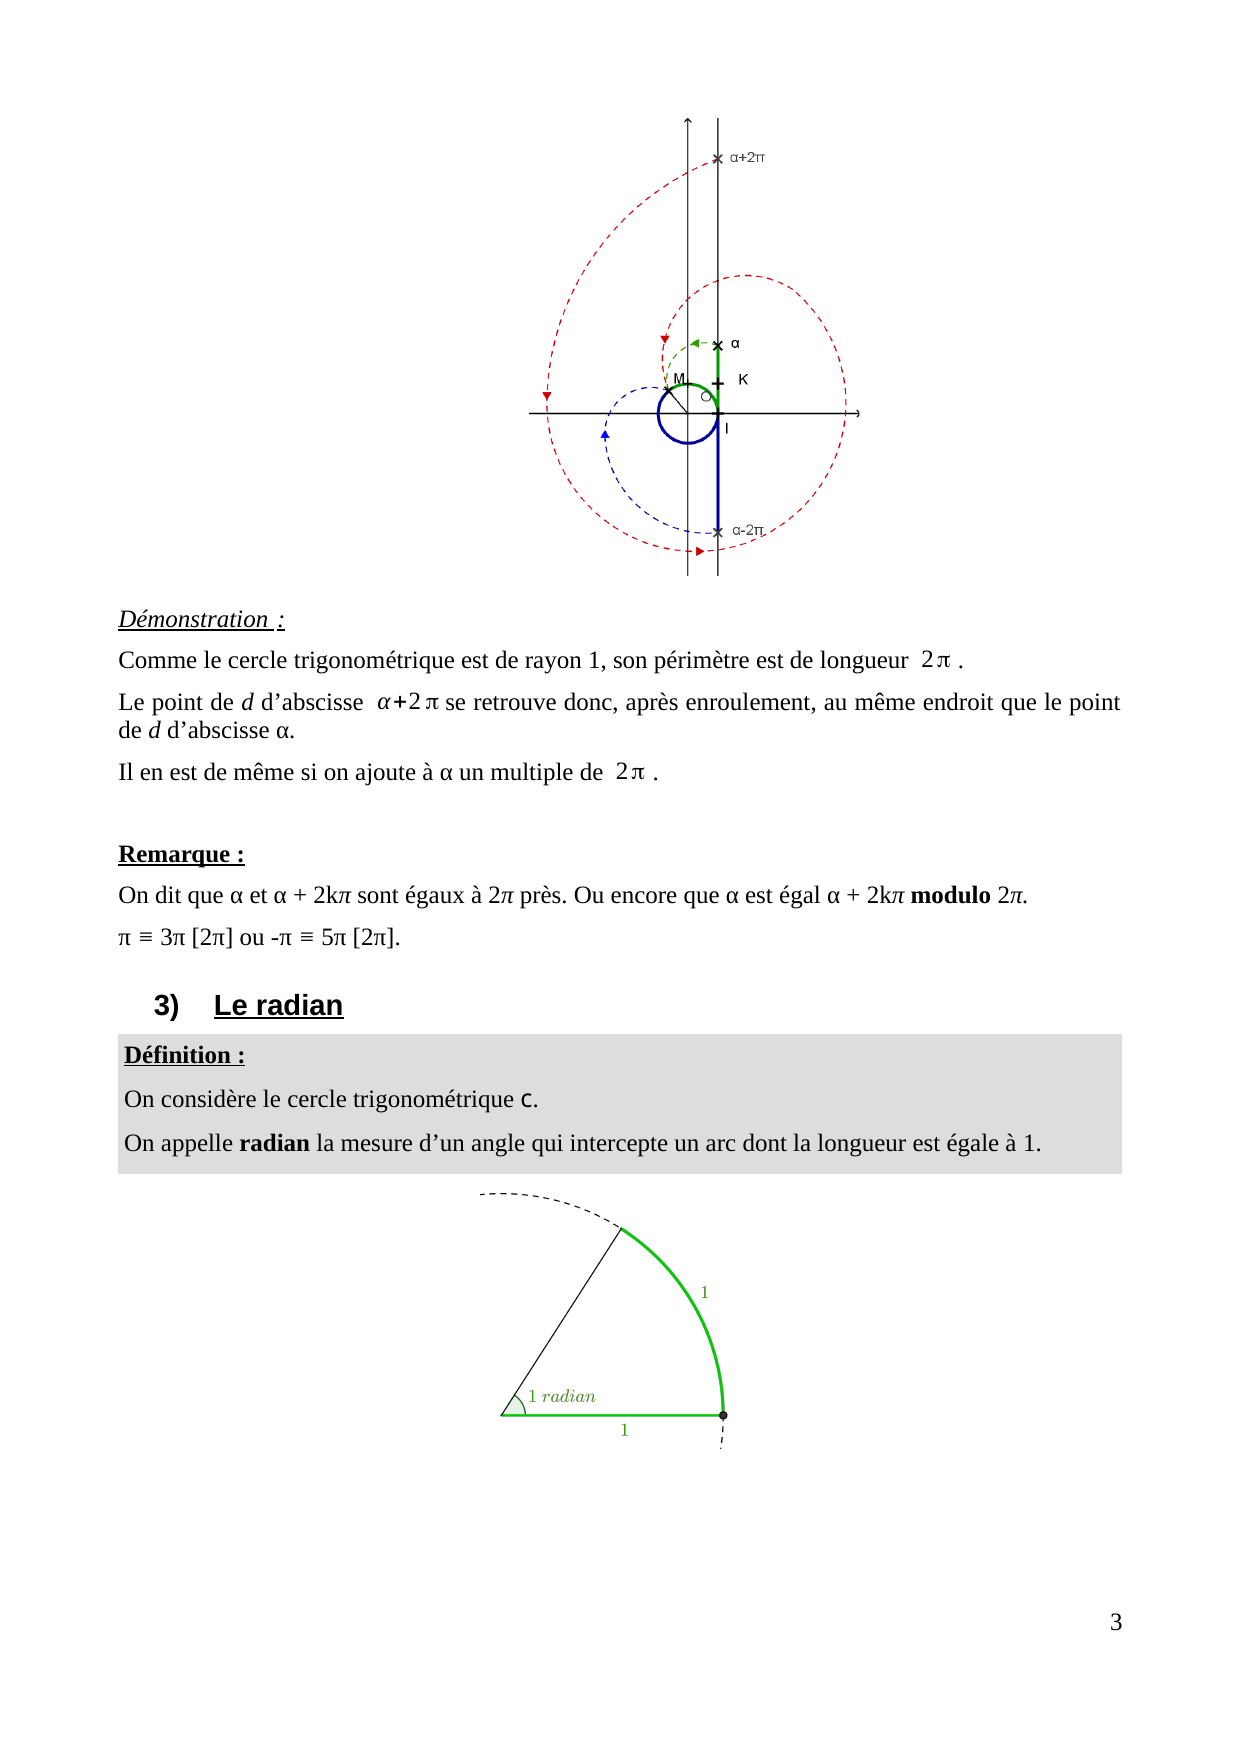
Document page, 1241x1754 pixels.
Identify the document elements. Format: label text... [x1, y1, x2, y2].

text Comme le cercle trigonométrique est de rayon 1, son périmètre est de longueur . [118, 646, 1122, 674]
text π ≡ 3π [2π] ou -π ≡ 5π [2π]. [118, 922, 1122, 951]
table_header Définition : On considère le cercle trigonométrique c. On appelle radian la mesure d’un angle qui intercepte un arc dont la longueur est égale à 1. [118, 1034, 1122, 1174]
text On dit que α et α + 2kπ sont égaux à 2π près. Ou encore que α est égal α + 2kπ modulo 2π. [118, 881, 1122, 909]
text Le point de d d’abscisse se retrouve donc, après enroulement, au même endroit que le point de d d’abscisse α. [118, 687, 1122, 744]
picture [480, 1174, 761, 1449]
text Il en est de même si on ajoute à α un multiple de . [118, 757, 1122, 786]
subtitle Le radian [153, 988, 1122, 1022]
text Remarque : [118, 839, 1122, 868]
text Démonstration : [118, 604, 1122, 633]
